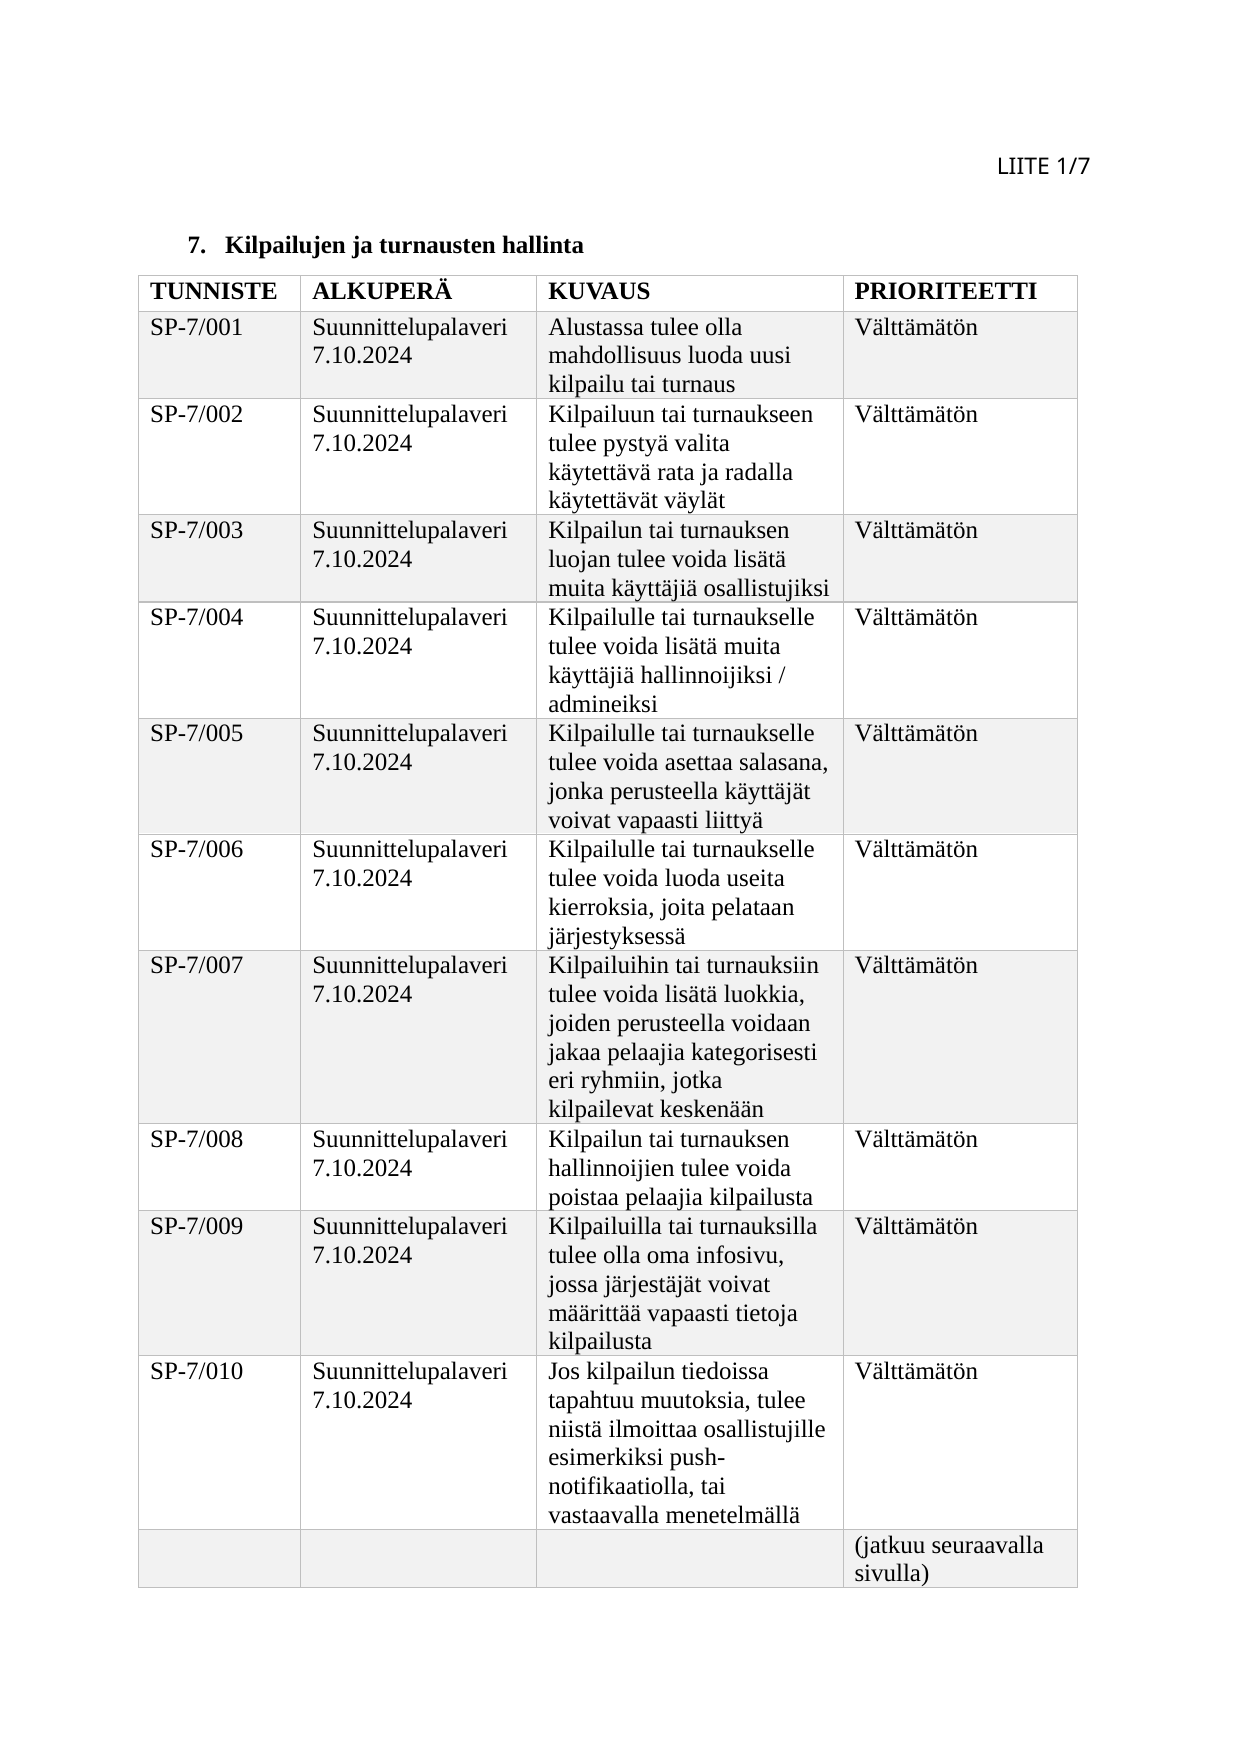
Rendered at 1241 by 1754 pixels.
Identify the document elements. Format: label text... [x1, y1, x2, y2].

table_cell SP-7/002 [139, 399, 300, 514]
table_cell SP-7/009 [139, 1211, 300, 1355]
table_cell Välttämätön [844, 951, 1077, 1123]
table_cell Välttämätön [844, 835, 1077, 949]
table_cell Kilpailulle tai turnaukselle tulee voida luoda useita kierroksia, joita pelataan järjestyksessä [537, 835, 843, 949]
table_cell Kilpailuihin tai turnauksiin tulee voida lisätä luokkia, joiden perusteella voidaan jakaa pelaajia kategorisesti eri ryhmiin, jotka kilpailevat keskenään [537, 951, 843, 1123]
table_cell Suunnittelupalaveri 7.10.2024 [301, 399, 536, 514]
table_cell SP-7/010 [139, 1356, 300, 1529]
table_cell SP-7/005 [139, 719, 300, 833]
table_cell Kilpailulle tai turnaukselle tulee voida lisätä muita käyttäjiä hallinnoijiksi / admineiksi [537, 603, 843, 717]
table_header PRIORITEETTI [844, 276, 1077, 311]
table_cell Suunnittelupalaveri 7.10.2024 [301, 1356, 536, 1529]
table_cell Välttämätön [844, 1211, 1077, 1355]
table_cell SP-7/001 [139, 312, 300, 398]
table_cell SP-7/003 [139, 515, 300, 601]
table_cell Välttämätön [844, 312, 1077, 398]
table_cell [537, 1530, 843, 1587]
table_cell Kilpailun tai turnauksen luojan tulee voida lisätä muita käyttäjiä osallistujiksi [537, 515, 843, 601]
table_cell Välttämätön [844, 719, 1077, 833]
table_header ALKUPERÄ [301, 276, 536, 311]
table_cell Suunnittelupalaveri 7.10.2024 [301, 1211, 536, 1355]
table_cell Välttämätön [844, 603, 1077, 717]
list Kilpailujen ja turnausten hallinta [187, 230, 1090, 259]
table_cell Suunnittelupalaveri 7.10.2024 [301, 603, 536, 717]
table_cell SP-7/008 [139, 1124, 300, 1210]
table_cell [139, 1530, 300, 1587]
table_cell Kilpailulle tai turnaukselle tulee voida asettaa salasana, jonka perusteella käyttäjät voivat vapaasti liittyä [537, 719, 843, 833]
table_cell Suunnittelupalaveri 7.10.2024 [301, 1124, 536, 1210]
table_header KUVAUS [537, 276, 843, 311]
table_cell Kilpailuilla tai turnauksilla tulee olla oma infosivu, jossa järjestäjät voivat määrittää vapaasti tietoja kilpailusta [537, 1211, 843, 1355]
table_cell SP-7/006 [139, 835, 300, 949]
table_cell SP-7/007 [139, 951, 300, 1123]
table_cell Jos kilpailun tiedoissa tapahtuu muutoksia, tulee niistä ilmoittaa osallistujille esimerkiksi push-notifikaatiolla, tai vastaavalla menetelmällä [537, 1356, 843, 1529]
table_cell Välttämätön [844, 515, 1077, 601]
table_cell Kilpailuun tai turnaukseen tulee pystyä valita käytettävä rata ja radalla käytettävät väylät [537, 399, 843, 514]
table_cell Välttämätön [844, 1124, 1077, 1210]
table_cell Suunnittelupalaveri 7.10.2024 [301, 312, 536, 398]
table_cell Välttämätön [844, 399, 1077, 514]
table_cell SP-7/004 [139, 603, 300, 717]
table_cell Suunnittelupalaveri 7.10.2024 [301, 951, 536, 1123]
table_cell Suunnittelupalaveri 7.10.2024 [301, 515, 536, 601]
table_cell (jatkuu seuraavalla sivulla) [844, 1530, 1077, 1587]
table_header TUNNISTE [139, 276, 300, 311]
table_cell Suunnittelupalaveri 7.10.2024 [301, 835, 536, 949]
table_cell [301, 1530, 536, 1587]
table_cell Kilpailun tai turnauksen hallinnoijien tulee voida poistaa pelaajia kilpailusta [537, 1124, 843, 1210]
table_cell Alustassa tulee olla mahdollisuus luoda uusi kilpailu tai turnaus [537, 312, 843, 398]
table_cell Suunnittelupalaveri 7.10.2024 [301, 719, 536, 833]
table_cell Välttämätön [844, 1356, 1077, 1529]
